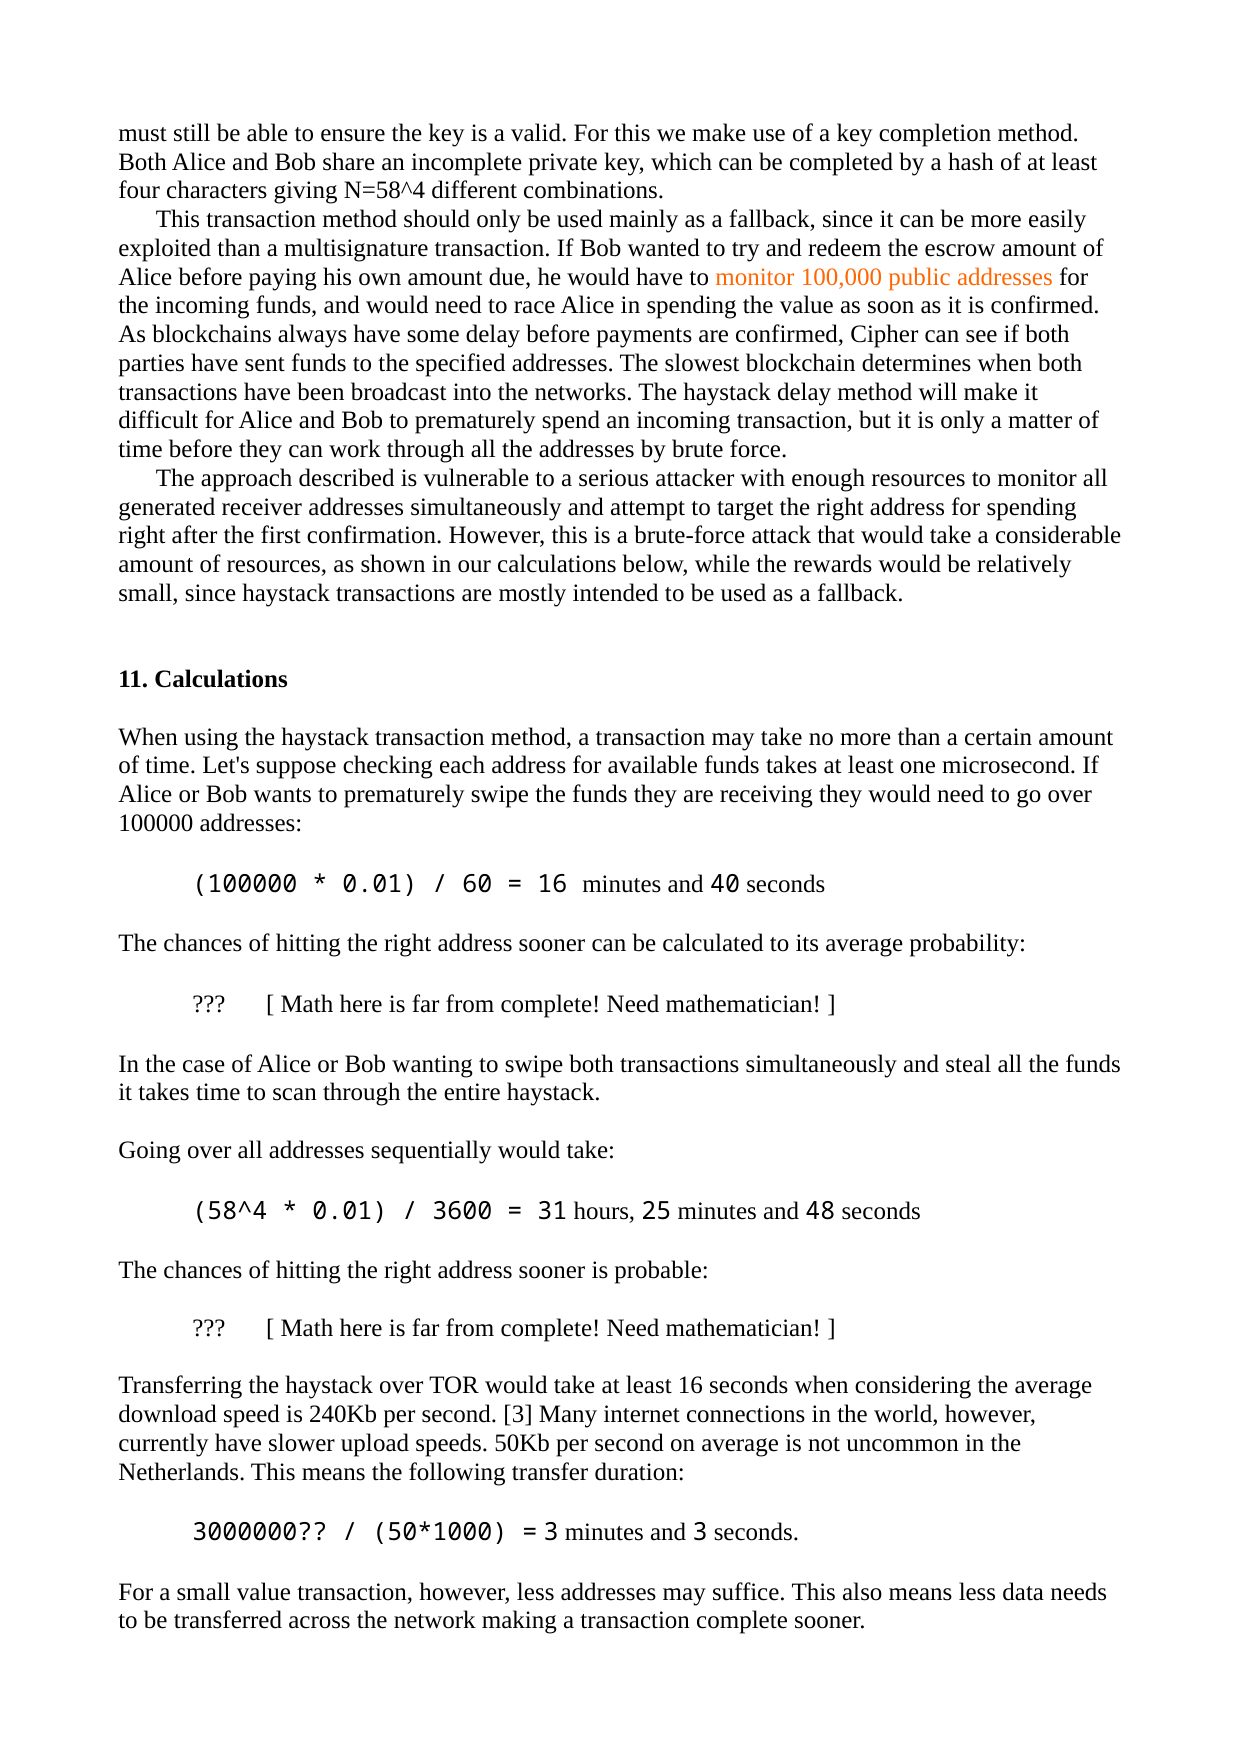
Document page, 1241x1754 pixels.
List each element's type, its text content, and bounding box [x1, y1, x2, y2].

text The chances of hitting the right address sooner is probable: [118, 1255, 1122, 1284]
text Transferring the haystack over TOR would take at least 16 seconds when considering the average download speed is 240Kb per second. [3] Many internet connections in the world, however, currently have slower upload speeds. 50Kb per second on average is not uncommon in the Netherlands. This means the following transfer duration: [118, 1370, 1122, 1485]
text 3000000?? / (50*1000) = 3 minutes and 3 seconds. [118, 1514, 1122, 1548]
text The chances of hitting the right address sooner can be calculated to its average probability: [118, 928, 1122, 957]
text For a small value transaction, however, less addresses may suffice. This also means less data needs to be transferred across the network making a transaction complete sooner. [118, 1577, 1122, 1634]
text 11. Calculations [118, 664, 1122, 693]
text This transaction method should only be used mainly as a fallback, since it can be more easily exploited than a multisignature transaction. If Bob wanted to try and redeem the escrow amount of Alice before paying his own amount due, he would have to monitor 100,000 public addresses for the incoming funds, and would need to race Alice in spending the value as soon as it is confirmed. As blockchains always have some delay before payments are confirmed, Cipher can see if both parties have sent funds to the specified addresses. The slowest blockchain determines when both transactions have been broadcast into the networks. The haystack delay method will make it difficult for Alice and Bob to prematurely spend an incoming transaction, but it is only a matter of time before they can work through all the addresses by brute force. [118, 204, 1122, 463]
text ??? [ Math here is far from complete! Need mathematician! ] [118, 986, 1122, 1020]
text Going over all addresses sequentially would take: [118, 1135, 1122, 1164]
text ??? [ Math here is far from complete! Need mathematician! ] [118, 1313, 1122, 1342]
text (58^4 * 0.01) / 3600 = 31 hours, 25 minutes and 48 seconds [118, 1192, 1122, 1227]
text When using the haystack transaction method, a transaction may take no more than a certain amount of time. Let's suppose checking each address for available funds takes at least one microsecond. If Alice or Bob wants to prematurely swipe the funds they are receiving they would need to go over 100000 addresses: [118, 722, 1122, 837]
text (100000 * 0.01) / 60 = 16 minutes and 40 seconds [118, 866, 1122, 900]
text In the case of Alice or Bob wanting to swipe both transactions simultaneously and steal all the funds it takes time to scan through the entire haystack. [118, 1049, 1122, 1106]
text The approach described is vulnerable to a serious attacker with enough resources to monitor all generated receiver addresses simultaneously and attempt to target the right address for spending right after the first confirmation. However, this is a brute-force attack that would take a considerable amount of resources, as shown in our calculations below, while the rewards would be relatively small, since haystack transactions are mostly intended to be used as a fallback. [118, 463, 1122, 607]
text must still be able to ensure the key is a valid. For this we make use of a key completion method. Both Alice and Bob share an incomplete private key, which can be completed by a hash of at least four characters giving N=58^4 different combinations. [118, 118, 1122, 204]
